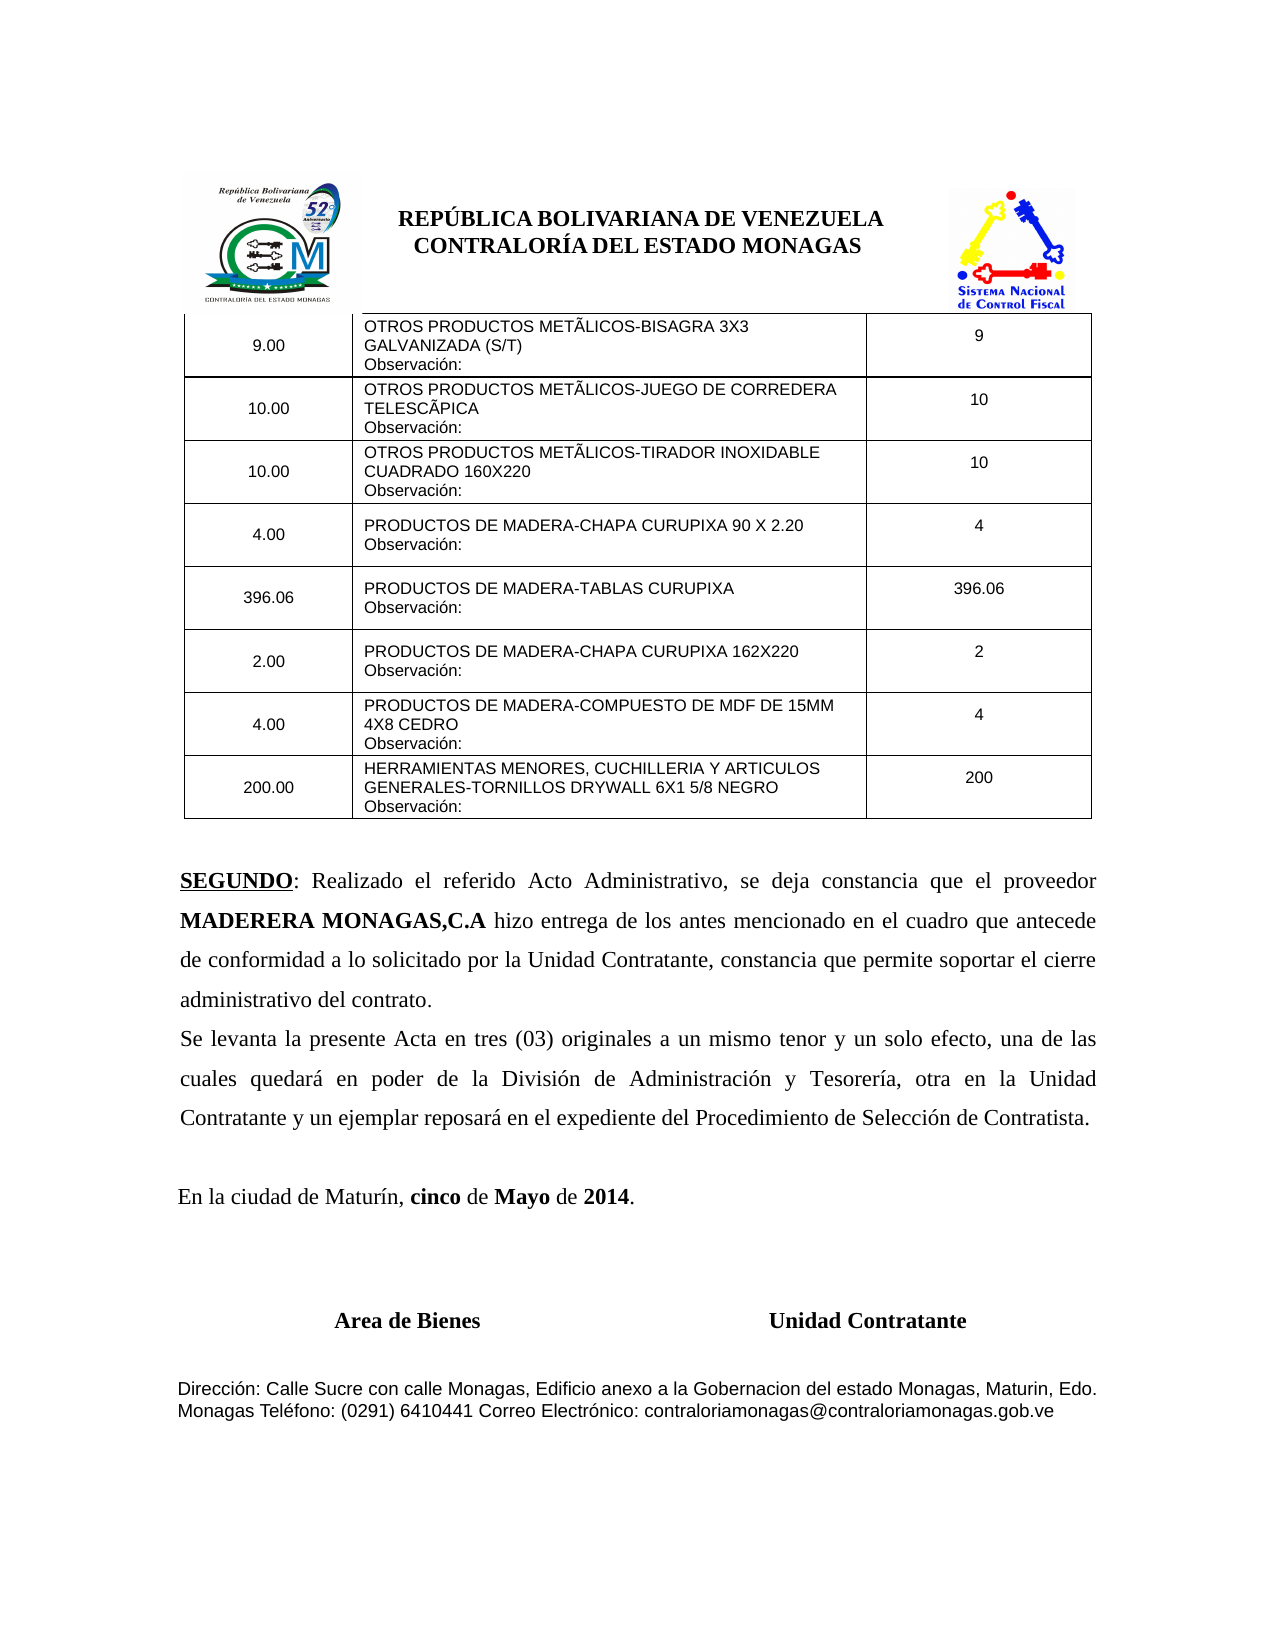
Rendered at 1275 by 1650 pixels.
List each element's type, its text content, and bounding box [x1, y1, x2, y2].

table_cell PRODUCTOS DE MADERA-CHAPA CURUPIXA 90 X 2.20 Observación: [353, 504, 866, 566]
text En la ciudad de Maturín, cinco de Mayo de 2014. [177, 1183, 1098, 1209]
table_cell 2.00 [185, 630, 352, 692]
table_cell 4.00 [185, 693, 352, 755]
table_cell 4 [867, 693, 1091, 755]
table_cell PRODUCTOS DE MADERA-TABLAS CURUPIXA Observación: [353, 567, 866, 629]
table_header Area de Bienes [177, 1302, 637, 1339]
table_cell OTROS PRODUCTOS METÃLICOS-JUEGO DE CORREDERA TELESCÃPICA Observación: [353, 378, 866, 439]
table_cell 2 [867, 630, 1091, 692]
table_cell OTROS PRODUCTOS METÃLICOS-TIRADOR INOXIDABLE CUADRADO 160X220 Observación: [353, 441, 866, 503]
table_cell 396.06 [867, 567, 1091, 629]
table_header Unidad Contratante [638, 1302, 1098, 1339]
text SEGUNDO: Realizado el referido Acto Administrativo, se deja constancia que el proveedor MADERERA MONAGAS,C.A hizo entrega de los antes mencionado en el cuadro que antecede de conformidad a lo solicitado por la Unidad Contratante, constancia que permite soportar el cierre administrativo del contrato. [180, 867, 1098, 1012]
table_cell 200 [867, 756, 1091, 818]
text Se levanta la presente Acta en tres (03) originales a un mismo tenor y un solo efecto, una de las cuales quedará en poder de la División de Administración y Tesorería, otra en la Unidad Contratante y un ejemplar reposará en el expediente del Procedimiento de Selección de Contratista. [180, 1025, 1098, 1130]
table_cell 4.00 [185, 504, 352, 566]
table_cell 10 [867, 378, 1091, 439]
table_cell 4 [867, 504, 1091, 566]
table_cell OTROS PRODUCTOS METÃLICOS-BISAGRA 3X3 GALVANIZADA (S/T) Observación: [353, 314, 866, 376]
table_cell 200.00 [185, 756, 352, 818]
table_cell 9 [867, 314, 1091, 376]
table_cell 10.00 [185, 378, 352, 439]
table_cell 396.06 [185, 567, 352, 629]
table_cell 10.00 [185, 441, 352, 503]
table_cell 9.00 [185, 314, 352, 376]
picture [948, 188, 1076, 312]
table_cell HERRAMIENTAS MENORES, CUCHILLERIA Y ARTICULOS GENERALES-TORNILLOS DRYWALL 6X1 5/8 NEGRO Observación: [353, 756, 866, 818]
table_cell PRODUCTOS DE MADERA-CHAPA CURUPIXA 162X220 Observación: [353, 630, 866, 692]
table_cell 10 [867, 441, 1091, 503]
table_cell PRODUCTOS DE MADERA-COMPUESTO DE MDF DE 15MM 4X8 CEDRO Observación: [353, 693, 866, 755]
picture [182, 171, 363, 314]
